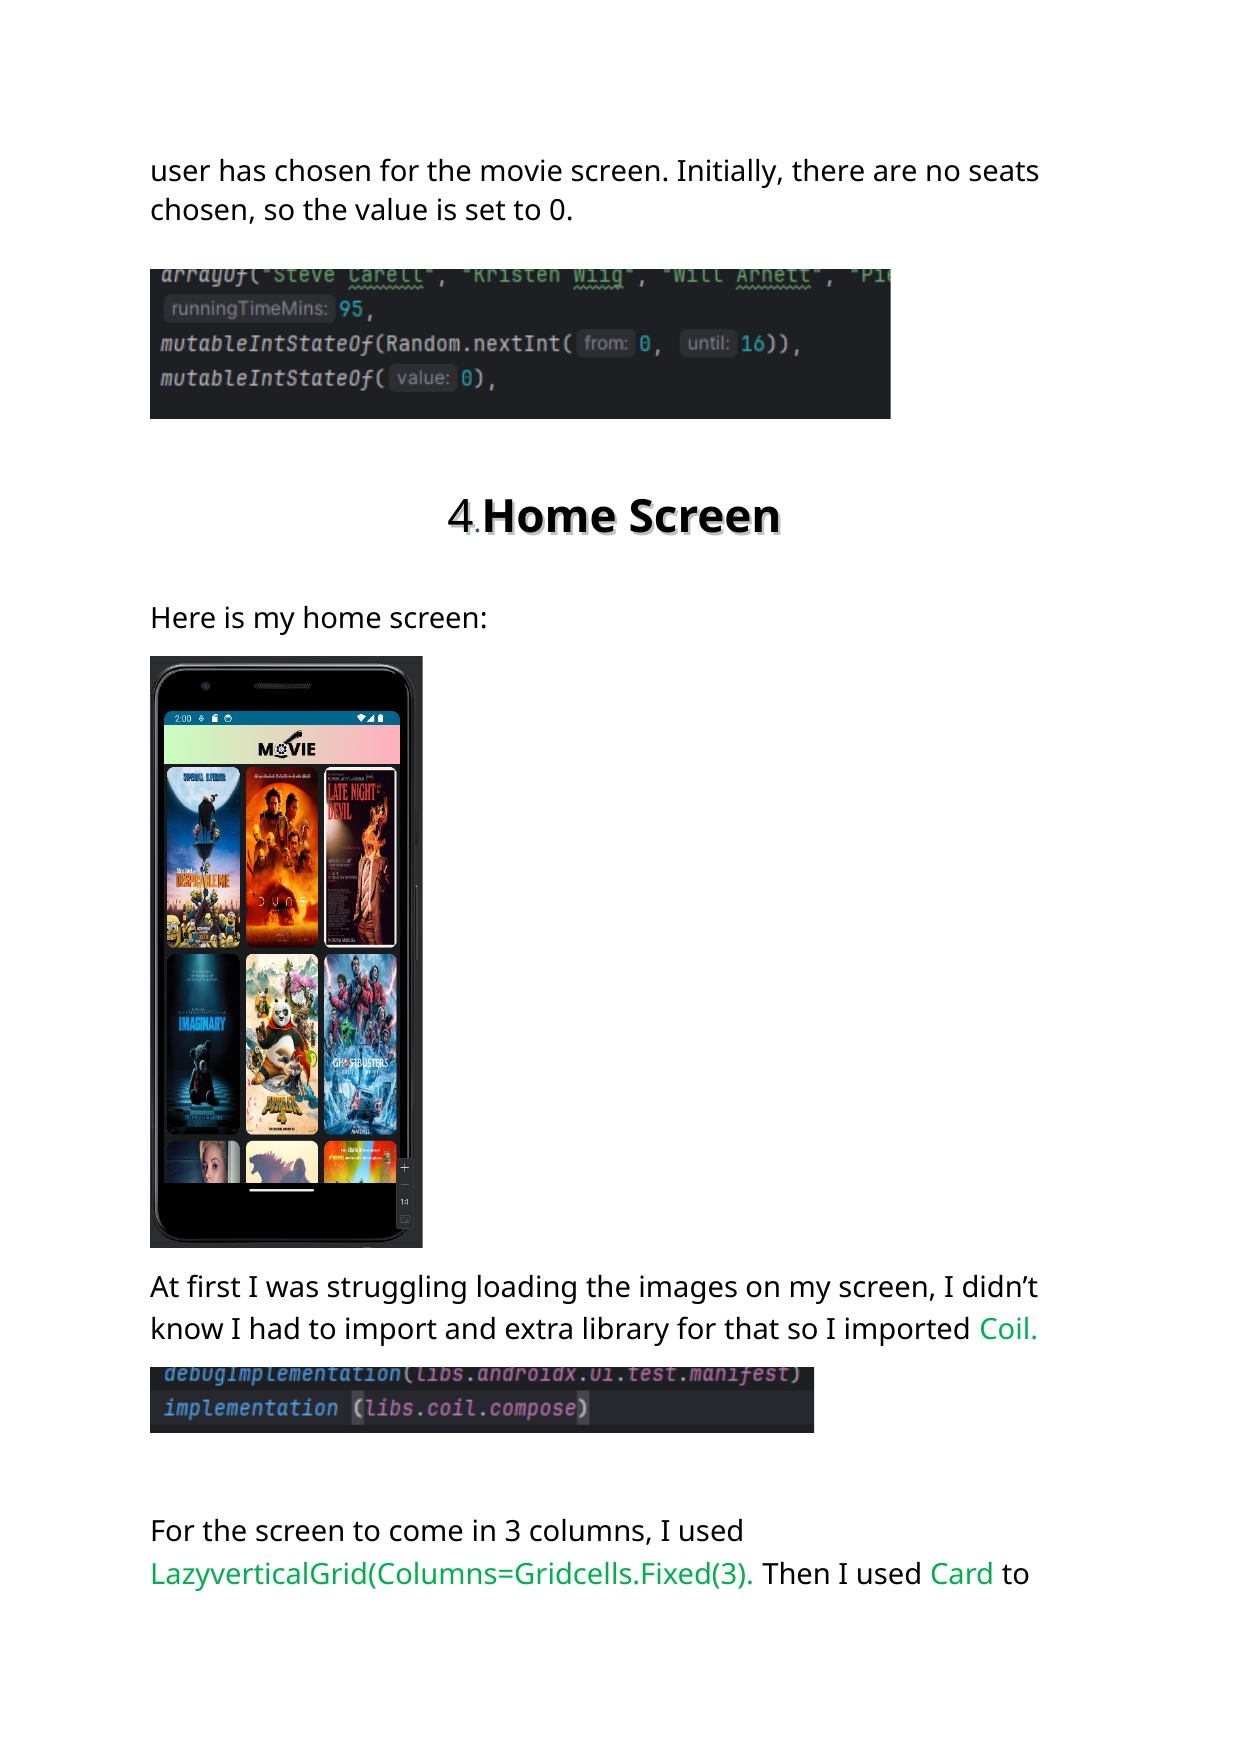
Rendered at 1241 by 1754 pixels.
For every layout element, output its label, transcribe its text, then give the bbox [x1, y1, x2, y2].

text At first I was struggling loading the images on my screen, I didn’t know I had to import and extra library for that so I imported Coil. [150, 1266, 1090, 1348]
subtitle 4.Home Screen [150, 484, 1090, 546]
text Here is my home screen: [150, 597, 1090, 637]
text For the screen to come in 3 columns, I used LazyverticalGrid(Columns=Gridcells.Fixed(3). Then I used Card to [150, 1511, 1090, 1593]
text user has chosen for the movie screen. Initially, there are no seats chosen, so the value is set to 0. [150, 150, 1090, 229]
